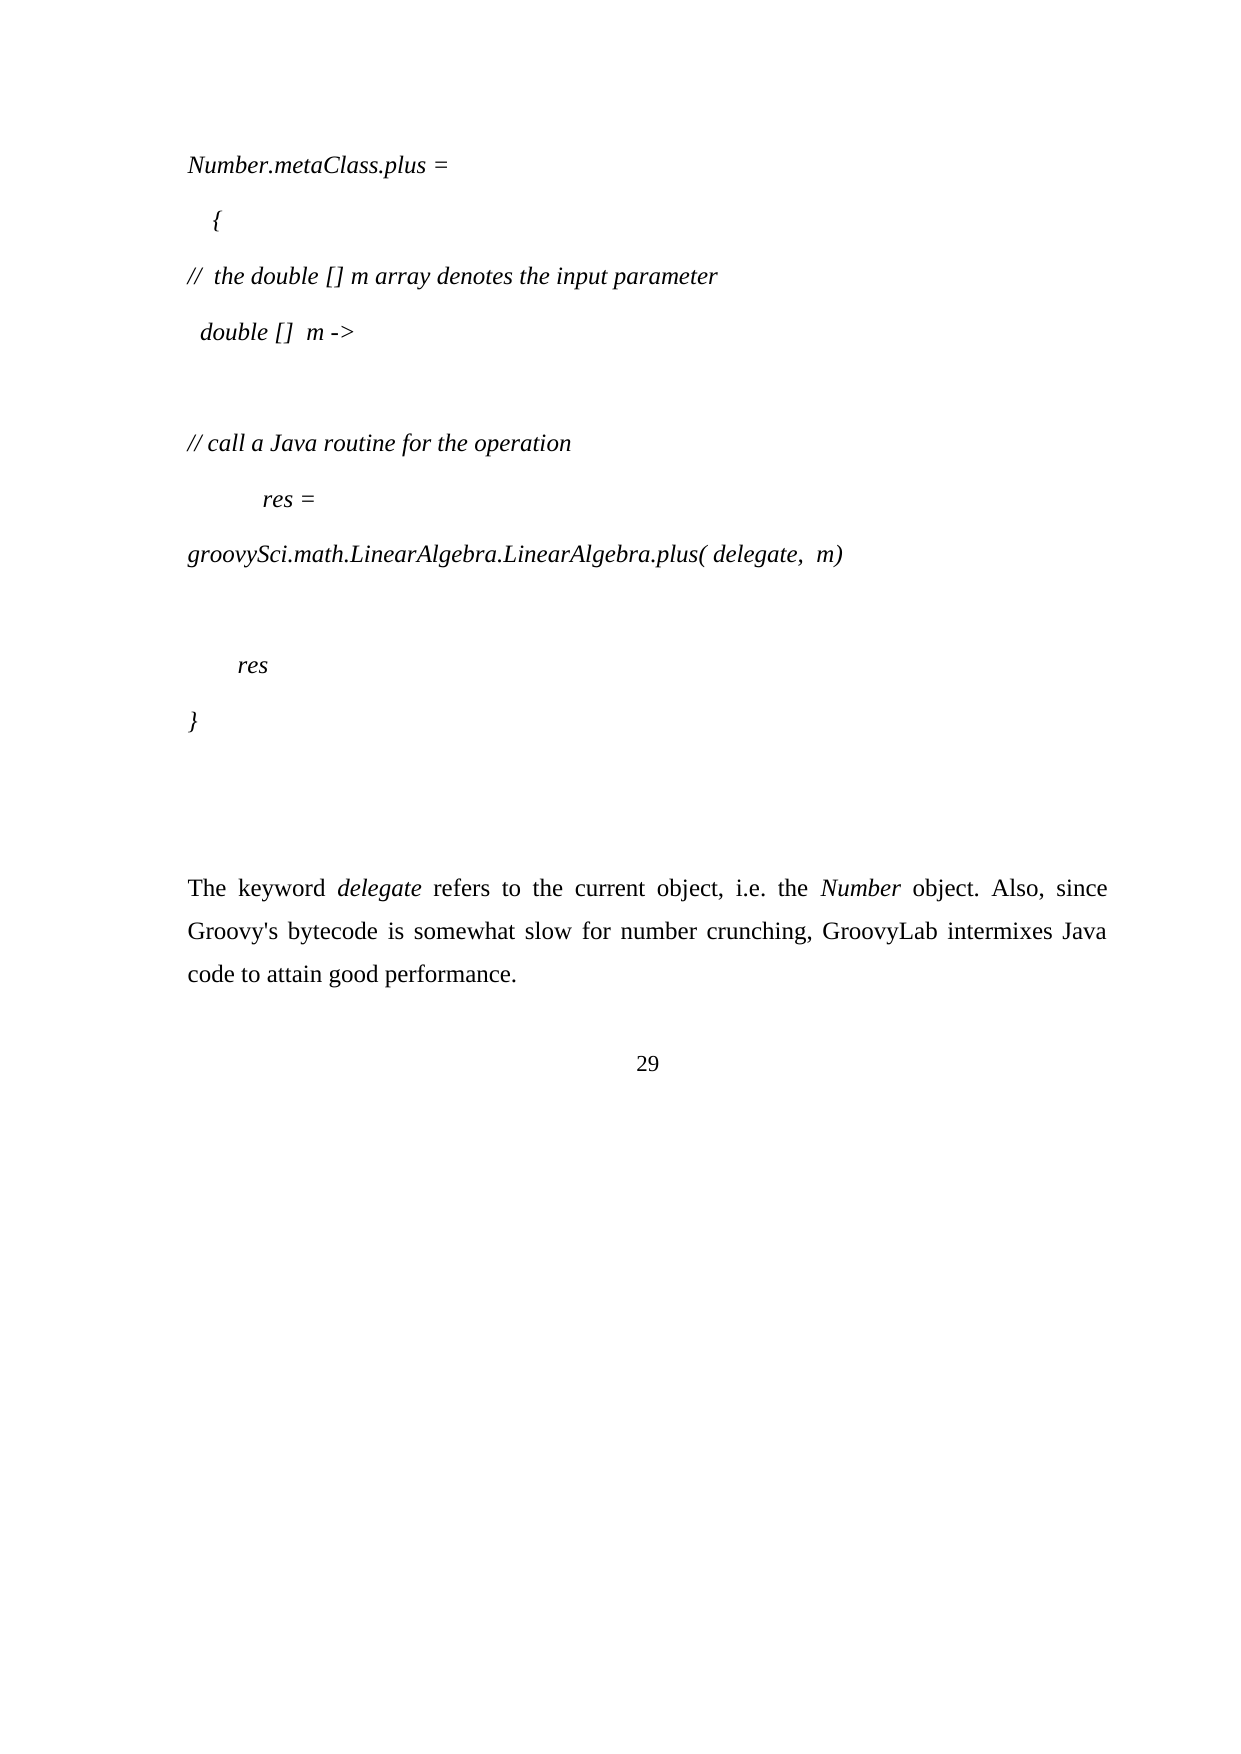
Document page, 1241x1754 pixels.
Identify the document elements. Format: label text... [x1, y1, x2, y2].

text // the double [] m array denotes the input parameter [187, 261, 1108, 290]
text res [187, 651, 1108, 679]
text } [187, 706, 1108, 735]
text res = [187, 484, 1108, 512]
text The keyword delegate refers to the current object, i.e. the Number object. Also, since Groovy's bytecode is somewhat slow for number crunching, GroovyLab intermixes Java code to attain good performance. [187, 873, 1108, 988]
text double [] m -> [187, 317, 1108, 346]
text { [187, 206, 1108, 234]
text Number.metaClass.plus = [187, 150, 1108, 179]
text // call a Java routine for the operation [187, 428, 1108, 457]
text groovySci.math.LinearAlgebra.LinearAlgebra.plus( delegate, m) [187, 539, 1108, 568]
